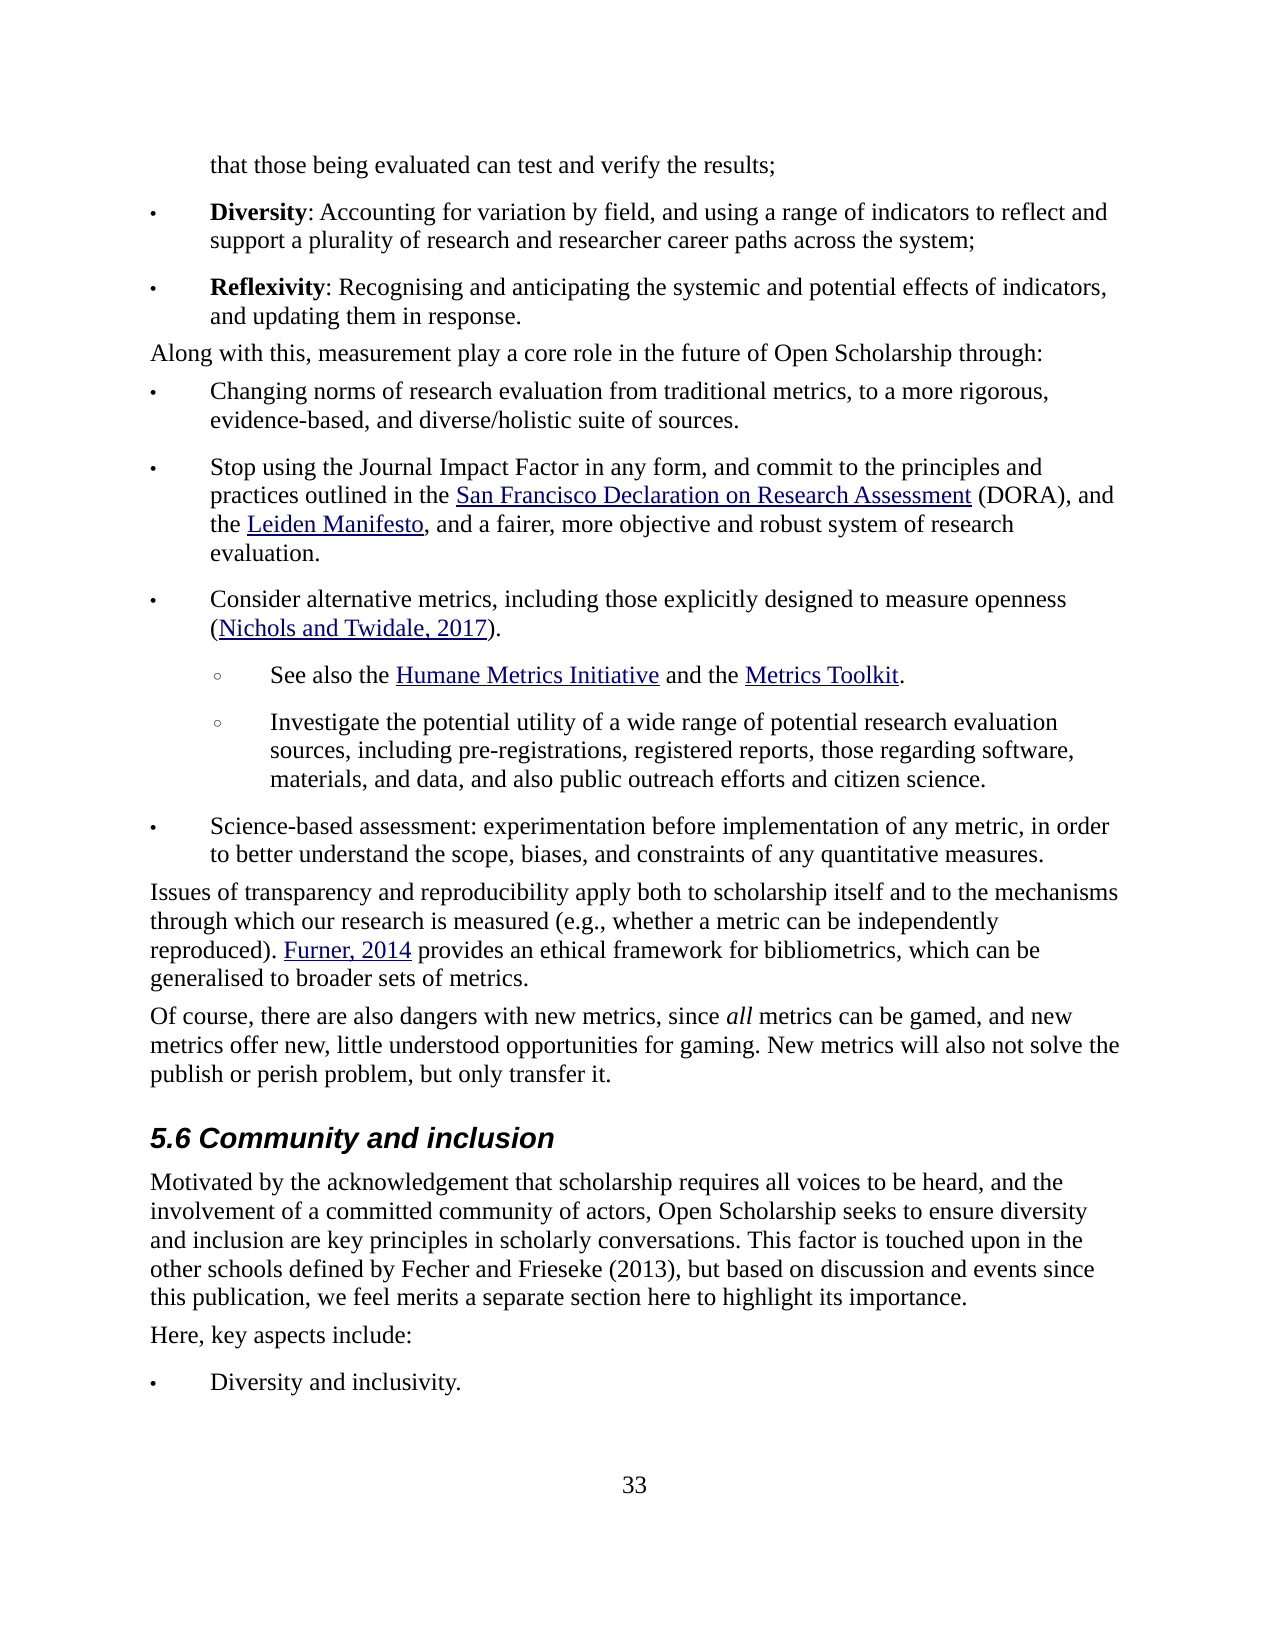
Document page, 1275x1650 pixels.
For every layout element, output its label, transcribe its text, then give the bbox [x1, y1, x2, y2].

list that those being evaluated can test and verify the results; [150, 150, 1125, 179]
list Changing norms of research evaluation from traditional metrics, to a more rigorous, evidence-based, and diverse/holistic suite of sources. [150, 376, 1125, 434]
subtitle 5.6 Community and inclusion [150, 1121, 1125, 1155]
text Motivated by the acknowledgement that scholarship requires all voices to be heard, and the involvement of a committed community of actors, Open Scholarship seeks to ensure diversity and inclusion are key principles in scholarly conversations. This factor is touched upon in the other schools defined by Fecher and Frieseke (2013), but based on discussion and events since this publication, we feel merits a separate section here to highlight its importance. [150, 1167, 1125, 1311]
list Diversity: Accounting for variation by field, and using a range of indicators to reflect and support a plurality of research and researcher career paths across the system; [150, 197, 1125, 254]
text Issues of transparency and reproducibility apply both to scholarship itself and to the mechanisms through which our research is measured (e.g., whether a metric can be independently reproduced). Furner, 2014 provides an ethical framework for bibliometrics, which can be generalised to broader sets of metrics. [150, 877, 1125, 992]
list Reflexivity: Recognising and anticipating the systemic and potential effects of indicators, and updating them in response. [150, 272, 1125, 329]
list See also the Humane Metrics Initiative and the Metrics Toolkit. [210, 660, 1125, 689]
list Science-based assessment: experimentation before implementation of any metric, in order to better understand the scope, biases, and constraints of any quantitative measures. [150, 811, 1125, 868]
text Of course, there are also dangers with new metrics, since all metrics can be gamed, and new metrics offer new, little understood opportunities for gaming. New metrics will also not solve the publish or perish problem, but only transfer it. [150, 1001, 1125, 1087]
text Along with this, measurement play a core role in the future of Open Scholarship through: [150, 338, 1125, 367]
list Investigate the potential utility of a wide range of potential research evaluation sources, including pre-registrations, registered reports, those regarding software, materials, and data, and also public outreach efforts and citizen science. [210, 707, 1125, 793]
list Diversity and inclusivity. [150, 1367, 1125, 1396]
text Here, key aspects include: [150, 1320, 1125, 1349]
list Stop using the Journal Impact Factor in any form, and commit to the principles and practices outlined in the San Francisco Declaration on Research Assessment (DORA), and the Leiden Manifesto, and a fairer, more objective and robust system of research evaluation. [150, 452, 1125, 567]
list Consider alternative metrics, including those explicitly designed to measure openness (Nichols and Twidale, 2017). [150, 584, 1125, 642]
